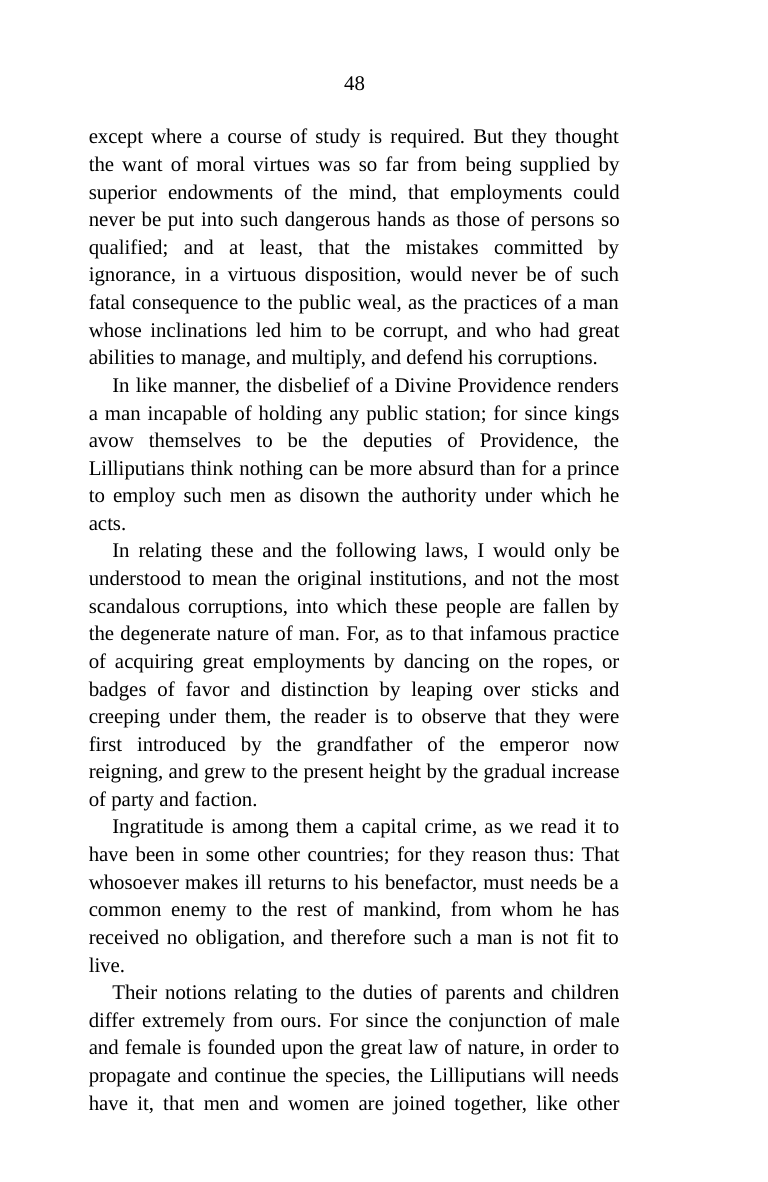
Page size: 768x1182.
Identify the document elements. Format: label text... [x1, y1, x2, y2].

text In like manner, the disbelief of a Divine Providence renders a man incapable of holding any public station; for since kings avow themselves to be the deputies of Providence, the Lilliputians think nothing can be more absurd than for a prince to employ such men as disown the authority under which he acts. [88, 373, 620, 535]
text Their notions relating to the duties of parents and children differ extremely from ours. For since the conjunction of male and female is founded upon the great law of nature, in order to propagate and continue the species, the Lilliputians will needs have it, that men and women are joined together, like other [88, 980, 620, 1114]
text In relating these and the following laws, I would only be understood to mean the original institutions, and not the most scandalous corruptions, into which these people are fallen by the degenerate nature of man. For, as to that infamous practice of acquiring great employments by dancing on the ropes, or badges of favor and distinction by leaping over sticks and creeping under them, the reader is to observe that they were first introduced by the grandfather of the emperor now reigning, and grew to the present height by the gradual increase of party and faction. [88, 538, 620, 811]
text except where a course of study is required. But they thought the want of moral virtues was so far from being supplied by superior endowments of the mind, that employments could never be put into such dangerous hands as those of persons so qualified; and at least, that the mistakes committed by ignorance, in a virtuous disposition, would never be of such fatal consequence to the public weal, as the practices of a man whose inclinations led him to be corrupt, and who had great abilities to manage, and multiply, and defend his corruptions. [88, 124, 620, 369]
text Ingratitude is among them a capital crime, as we read it to have been in some other countries; for they reason thus: That whosoever makes ill returns to his benefactor, must needs be a common enemy to the rest of mankind, from whom he has received no obligation, and therefore such a man is not fit to live. [88, 814, 620, 977]
